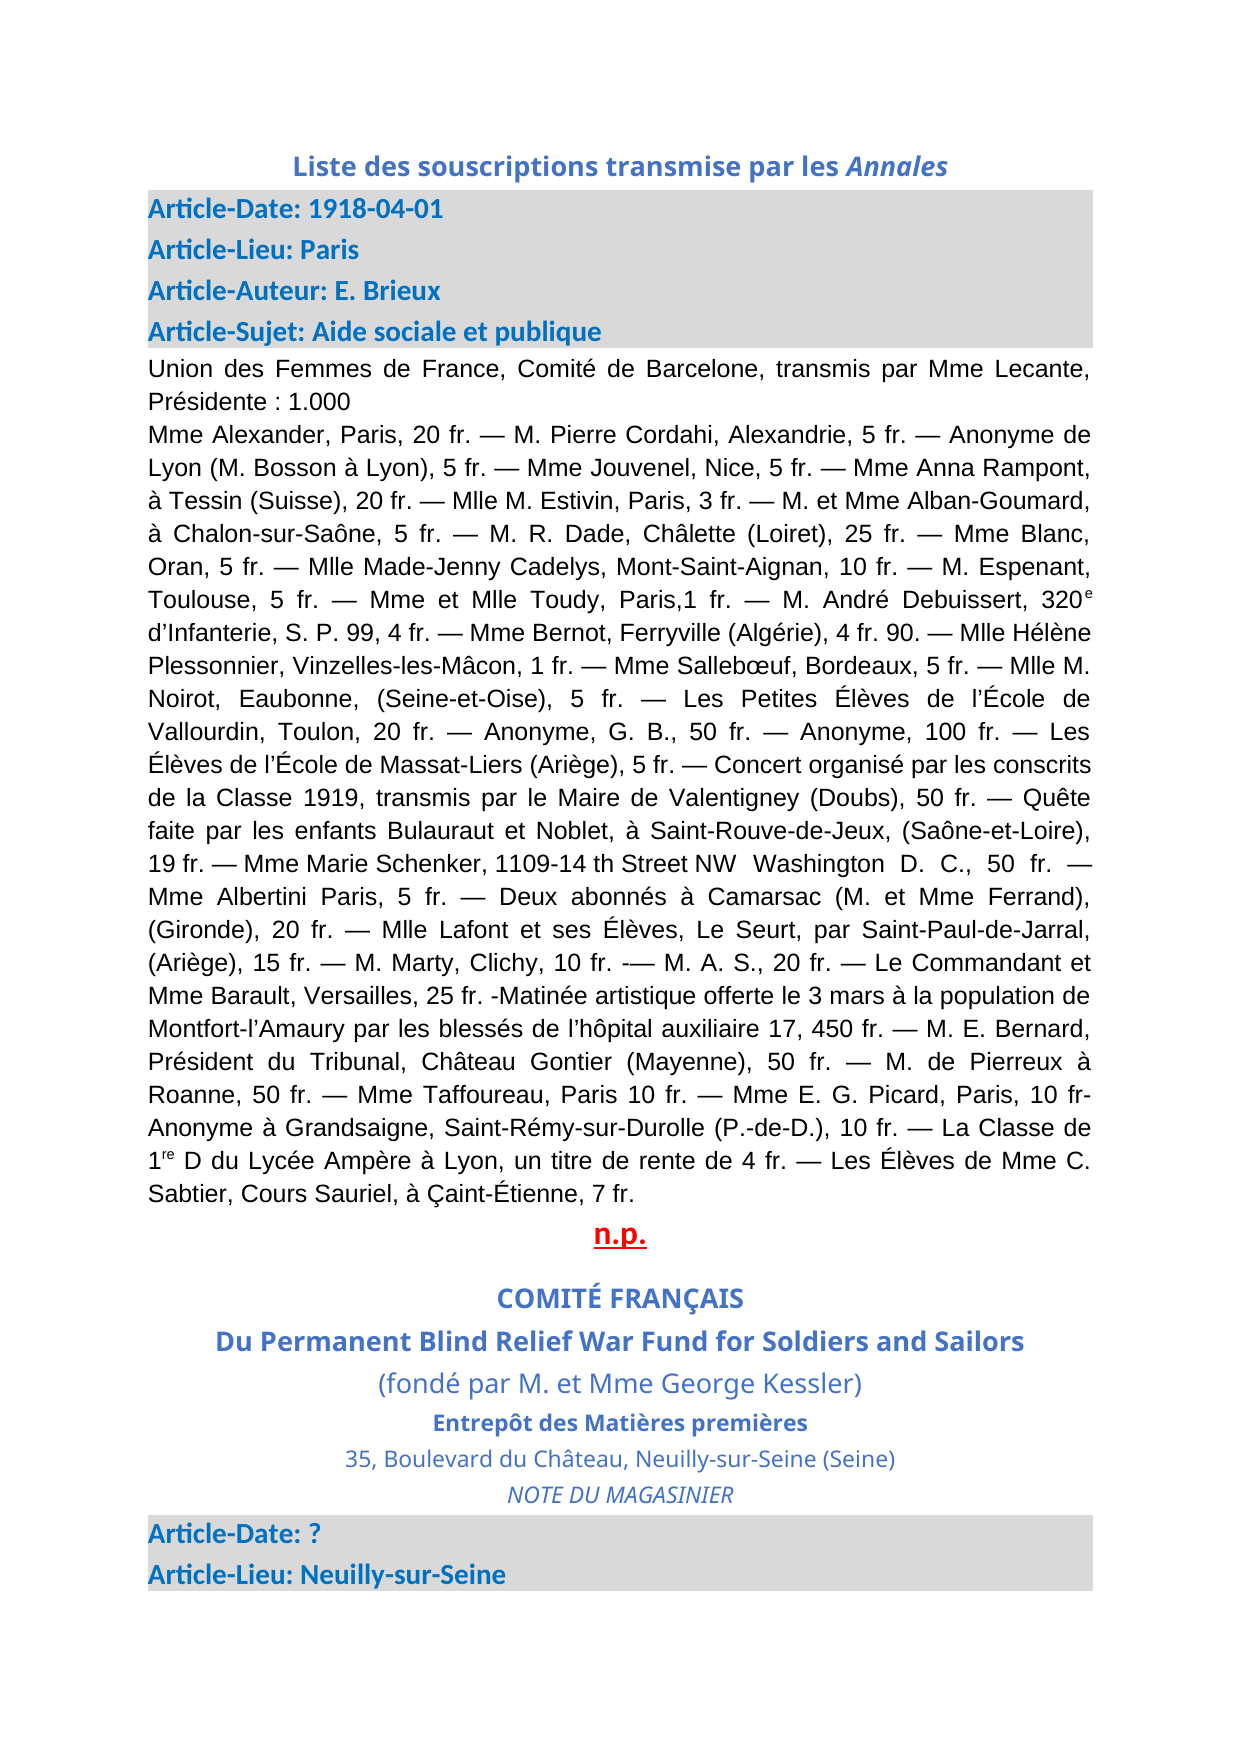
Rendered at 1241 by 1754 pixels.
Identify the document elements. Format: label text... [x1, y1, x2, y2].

text Article-Sujet: Aide sociale et publique [148, 313, 1093, 348]
text Article-Auteur: E. Brieux [148, 272, 1093, 307]
subtitle Liste des souscriptions transmise par les Annales [148, 148, 1093, 184]
text Mme Alexander, Paris, 20 fr. — M. Pierre Cordahi, Alexandrie, 5 fr. — Anonyme de Lyon (M. Bosson à Lyon), 5 fr. — Mme Jouvenel, Nice, 5 fr. — Mme Anna Rampont, à Tessin (Suisse), 20 fr. — Mlle M. Estivin, Paris, 3 fr. — M. et Mme Alban-Goumard, à Chalon-sur-Saône, 5 fr. — M. R. Dade, Châlette (Loiret), 25 fr. — Mme Blanc, Oran, 5 fr. — Mlle Made-Jenny Cadelys, Mont-Saint-Aignan, 10 fr. — M. Espenant, Toulouse, 5 fr. — Mme et Mlle Toudy, Paris,1 fr. — M. André Debuissert, 320e d’Infanterie, S. P. 99, 4 fr. — Mme Bernot, Ferryville (Algérie), 4 fr. 90. — Mlle Hélène Plessonnier, Vinzelles-les-Mâcon, 1 fr. — Mme Sallebœuf, Bordeaux, 5 fr. — Mlle M. Noirot, Eaubonne, (Seine-et-Oise), 5 fr. — Les Petites Élèves de l’École de Vallourdin, Toulon, 20 fr. — Anonyme, G. B., 50 fr. — Anonyme, 100 fr. — Les Élèves de l’École de Massat-Liers (Ariège), 5 fr. — Concert organisé par les conscrits de la Classe 1919, transmis par le Maire de Valentigney (Doubs), 50 fr. — Quête faite par les enfants Bulauraut et Noblet, à Saint-Rouve-de-Jeux, (Saône-et-Loire), 19 fr. — Mme Marie Schenker, 1109-14 th Street NW Washington D. C., 50 fr. — Mme Albertini Paris, 5 fr. — Deux abonnés à Camarsac (M. et Mme Ferrand), (Gironde), 20 fr. — Mlle Lafont et ses Élèves, Le Seurt, par Saint-Paul-de-Jarral, (Ariège), 15 fr. — M. Marty, Clichy, 10 fr. -— M. A. S., 20 fr. — Le Commandant et Mme Barault, Versailles, 25 fr. -Matinée artistique offerte le 3 mars à la population de Montfort-l’Amaury par les blessés de l’hôpital auxiliaire 17, 450 fr. — M. E. Bernard, Président du Tribunal, Château Gontier (Mayenne), 50 fr. — M. de Pierreux à Roanne, 50 fr. — Mme Taffoureau, Paris 10 fr. — Mme E. G. Picard, Paris, 10 fr- Anonyme à Grandsaigne, Saint-Rémy-sur-Durolle (P.-de-D.), 10 fr. — La Classe de 1re D du Lycée Ampère à Lyon, un titre de rente de 4 fr. — Les Élèves de Mme C. Sabtier, Cours Sauriel, à Çaint-Étienne, 7 fr. [148, 420, 1093, 1208]
subtitle COMITÉ FRANÇAIS [148, 1280, 1093, 1317]
subtitle Du Permanent Blind Relief War Fund for Soldiers and Sailors [148, 1322, 1093, 1359]
text Article-Lieu: Paris [148, 231, 1093, 267]
text Article-Date: ? [148, 1515, 1093, 1551]
text n.p. [148, 1212, 1093, 1253]
subtitle NOTE DU MAGASINIER [148, 1479, 1093, 1510]
text Union des Femmes de France, Comité de Barcelone, transmis par Mme Lecante, Présidente : 1.000 [148, 354, 1093, 416]
text Article-Date: 1918-04-01 [148, 190, 1093, 226]
text Article-Lieu: Neuilly-sur-Seine [148, 1556, 1093, 1591]
subtitle 35, Boulevard du Château, Neuilly-sur-Seine (Seine) [148, 1443, 1093, 1474]
subtitle Entrepôt des Matières premières [148, 1407, 1093, 1438]
subtitle (fondé par M. et Mme George Kessler) [148, 1365, 1093, 1402]
